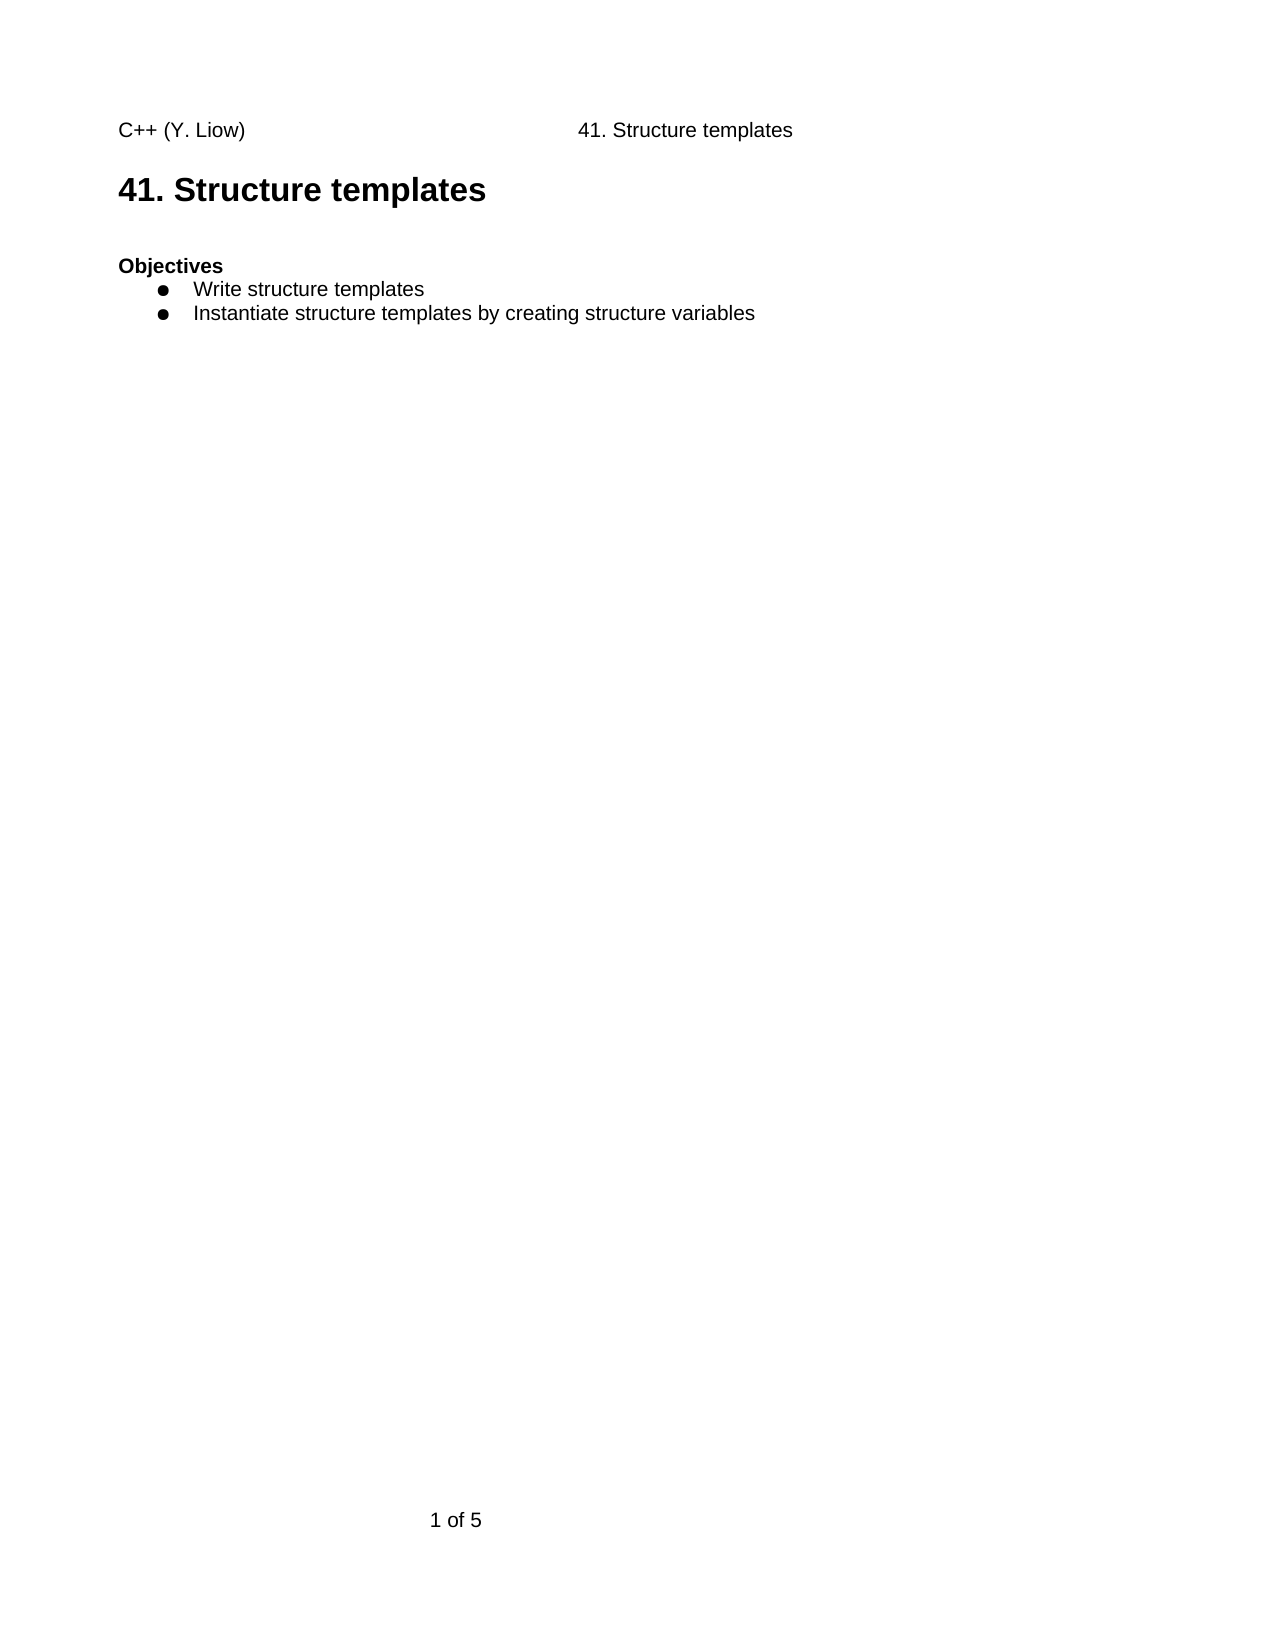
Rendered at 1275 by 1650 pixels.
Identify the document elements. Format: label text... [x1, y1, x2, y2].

list Write structure templates [156, 278, 793, 301]
list Instantiate structure templates by creating structure variables [156, 301, 793, 324]
text 41. Structure templates [118, 171, 793, 208]
text Objectives [118, 254, 793, 278]
